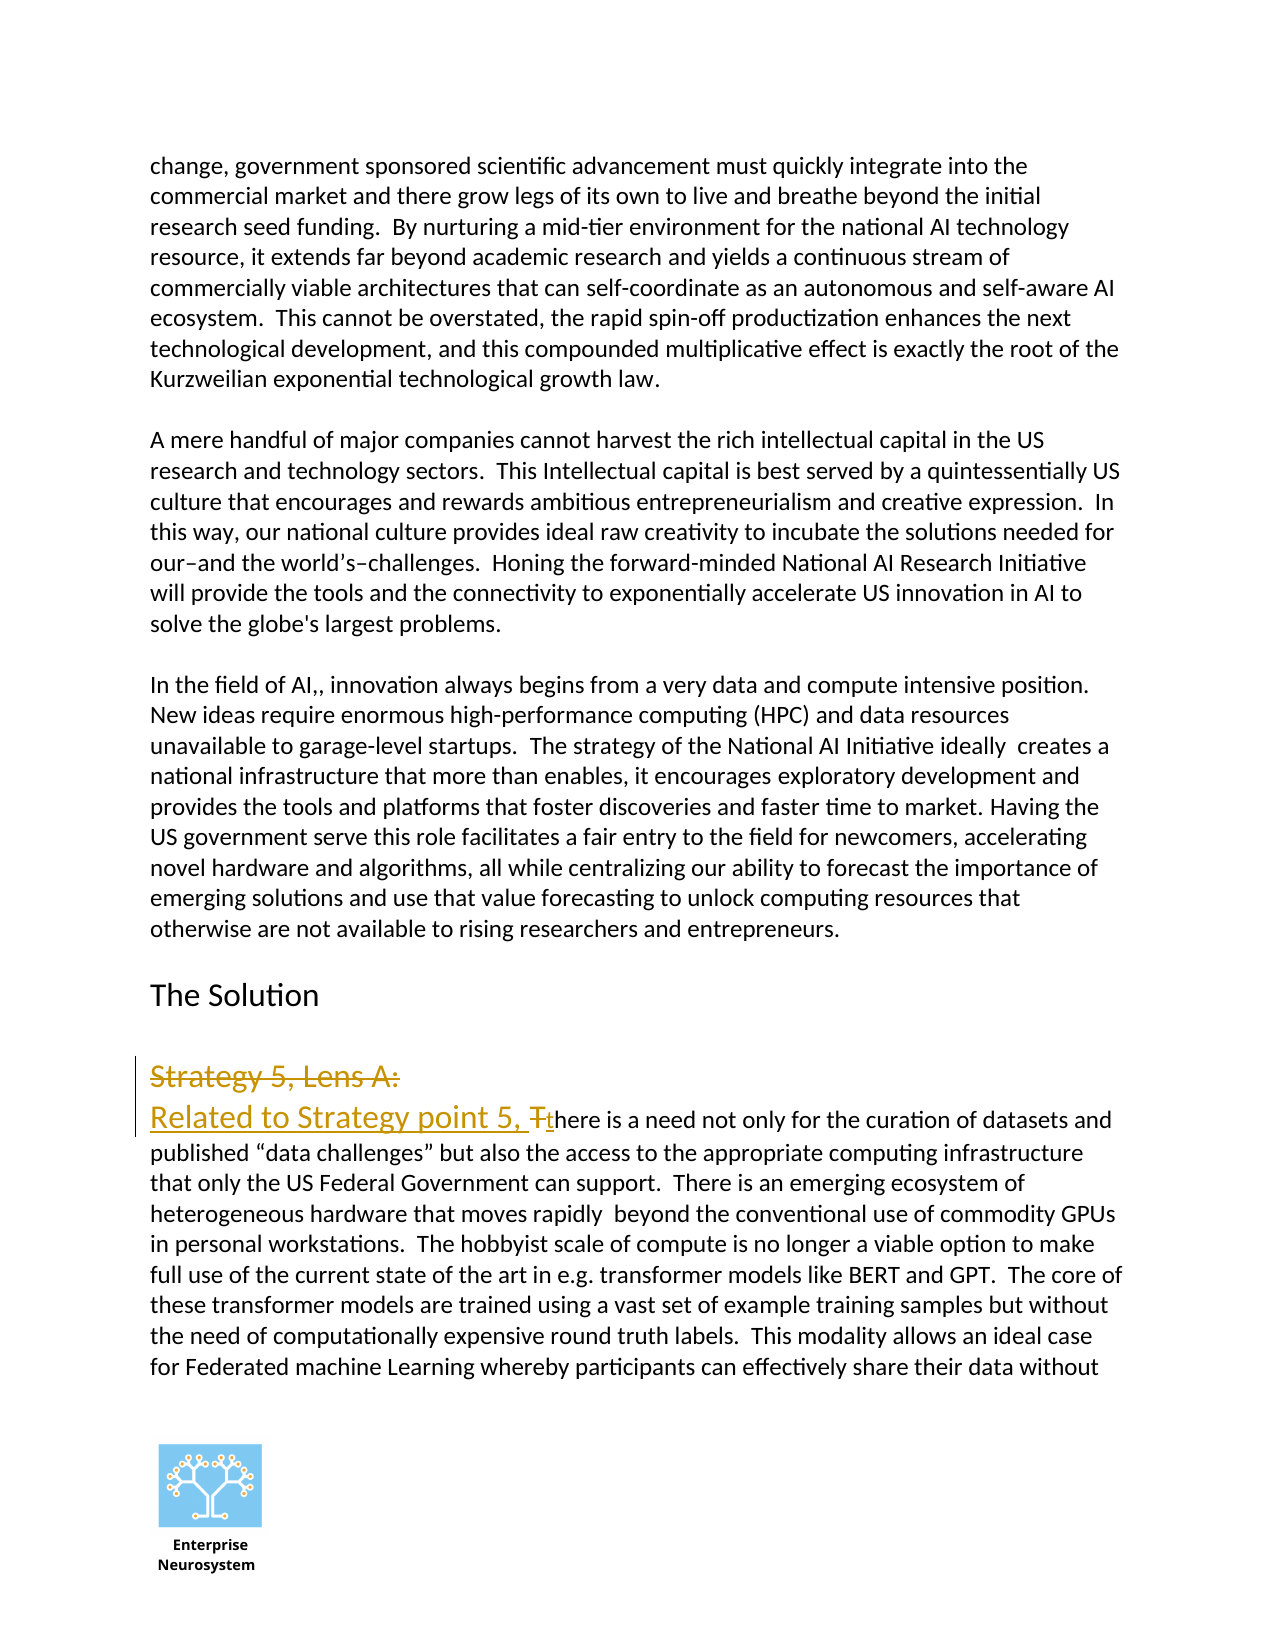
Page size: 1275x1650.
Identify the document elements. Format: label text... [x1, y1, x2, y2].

text In the field of AI,, innovation always begins from a very data and compute intensive position. New ideas require enormous high-performance computing (HPC) and data resources unavailable to garage-level startups. The strategy of the National AI Initiative ideally creates a national infrastructure that more than enables, it encourages exploratory development and provides the tools and platforms that foster discoveries and faster time to market. Having the US government serve this role facilitates a fair entry to the field for newcomers, accelerating novel hardware and algorithms, all while centralizing our ability to forecast the importance of emerging solutions and use that value forecasting to unlock computing resources that otherwise are not available to rising researchers and entrepreneurs. [150, 669, 1125, 943]
text The Solution [150, 974, 1125, 1015]
text A mere handful of major companies cannot harvest the rich intellectual capital in the US research and technology sectors. This Intellectual capital is best served by a quintessentially US culture that encourages and rewards ambitious entrepreneurialism and creative expression. In this way, our national culture provides ideal raw creativity to incubate the solutions needed for our–and the world’s–challenges. Honing the forward-minded National AI Research Initiative will provide the tools and the connectivity to exponentially accelerate US innovation in AI to solve the globe's largest problems. [150, 425, 1125, 638]
text change, government sponsored scientific advancement must quickly integrate into the commercial market and there grow legs of its own to live and breathe beyond the initial research seed funding. By nurturing a mid-tier environment for the national AI technology resource, it extends far beyond academic research and yields a continuous stream of commercially viable architectures that can self-coordinate as an autonomous and self-aware AI ecosystem. This cannot be overstated, the rapid spin-off productization enhances the next technological development, and this compounded multiplicative effect is exactly the root of the Kurzweilian exponential technological growth law. [150, 150, 1125, 394]
text Related to Strategy point 5, there is a need not only for the curation of datasets and published “data challenges” but also the access to the appropriate computing infrastructure that only the US Federal Government can support. There is an emerging ecosystem of heterogeneous hardware that moves rapidly beyond the conventional use of commodity GPUs in personal workstations. The hobbyist scale of compute is no longer a viable option to make full use of the current state of the art in e.g. transformer models like BERT and GPT. The core of these transformer models are trained using a vast set of example training samples but without the need of computationally expensive round truth labels. This modality allows an ideal case for Federated machine Learning whereby participants can effectively share their data without exposing that data explicitly to others. The resulting core transformer then benefits tremendously from generalization across data sources. Then the final training for niche tasks using a vastly smaller sub-set of well labeled data with only the peripheral neurons as trainable parameters. This “last mile” training is therefore compatible with the smaller scale computing resources available to the individual niche stakeholders. Since the High Performance Computing resources like clusters of GPUs, TPUs, or IPUs and such provide the rapid training of the core transformers, allowing access to AI testbeds that are managed by the federal government is in perfect alignment with using public funding for private and public explorative computing that leverages the latest in emerging AI acceleration hardware. [150, 1056, 1125, 1096]
picture [150, 1436, 271, 1536]
